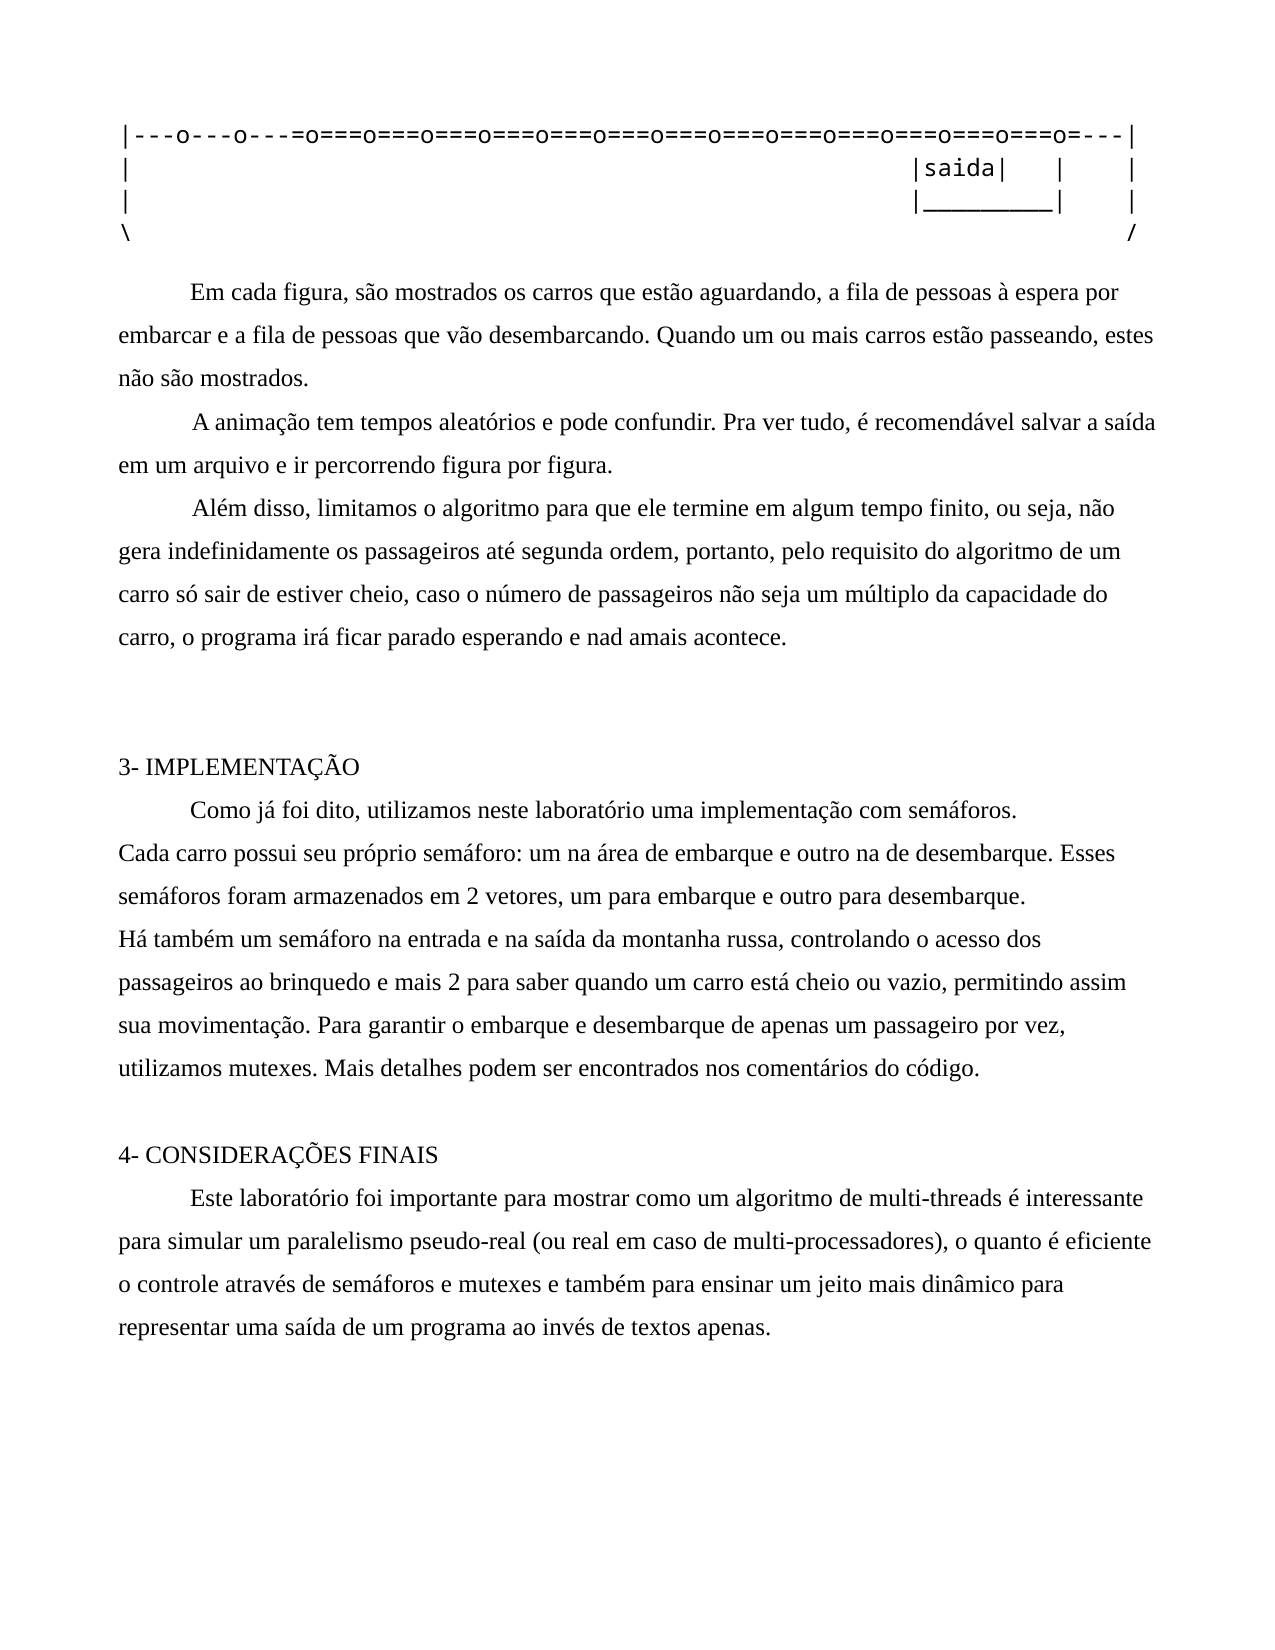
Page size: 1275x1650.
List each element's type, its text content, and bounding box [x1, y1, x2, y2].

text | |_________| | [118, 183, 1157, 216]
text | |saida| | | [118, 151, 1157, 183]
text A animação tem tempos aleatórios e pode confundir. Pra ver tudo, é recomendável salvar a saída em um arquivo e ir percorrendo figura por figura. [118, 407, 1157, 478]
text |---o---o---=o===o===o===o===o===o===o===o===o===o===o===o===o===o=---| [118, 118, 1157, 151]
text Em cada figura, são mostrados os carros que estão aguardando, a fila de pessoas à espera por embarcar e a fila de pessoas que vão desembarcando. Quando um ou mais carros estão passeando, estes não são mostrados. [118, 277, 1157, 392]
text 4- CONSIDERAÇÕES FINAIS [118, 1140, 1157, 1168]
text Há também um semáforo na entrada e na saída da montanha russa, controlando o acesso dos passageiros ao brinquedo e mais 2 para saber quando um carro está cheio ou vazio, permitindo assim sua movimentação. Para garantir o embarque e desembarque de apenas um passageiro por vez, utilizamos mutexes. Mais detalhes podem ser encontrados nos comentários do código. [118, 924, 1157, 1082]
text Cada carro possui seu próprio semáforo: um na área de embarque e outro na de desembarque. Esses semáforos foram armazenados em 2 vetores, um para embarque e outro para desembarque. [118, 838, 1157, 910]
text 3- IMPLEMENTAÇÃO [118, 752, 1157, 780]
text Este laboratório foi importante para mostrar como um algoritmo de multi-threads é interessante para simular um paralelismo pseudo-real (ou real em caso de multi-processadores), o quanto é eficiente o controle através de semáforos e mutexes e também para ensinar um jeito mais dinâmico para representar uma saída de um programa ao invés de textos apenas. [118, 1183, 1157, 1341]
text \ / [118, 216, 1157, 248]
text Como já foi dito, utilizamos neste laboratório uma implementação com semáforos. [118, 795, 1157, 823]
text Além disso, limitamos o algoritmo para que ele termine em algum tempo finito, ou seja, não gera indefinidamente os passageiros até segunda ordem, portanto, pelo requisito do algoritmo de um carro só sair de estiver cheio, caso o número de passageiros não seja um múltiplo da capacidade do carro, o programa irá ficar parado esperando e nad amais acontece. [118, 493, 1157, 651]
